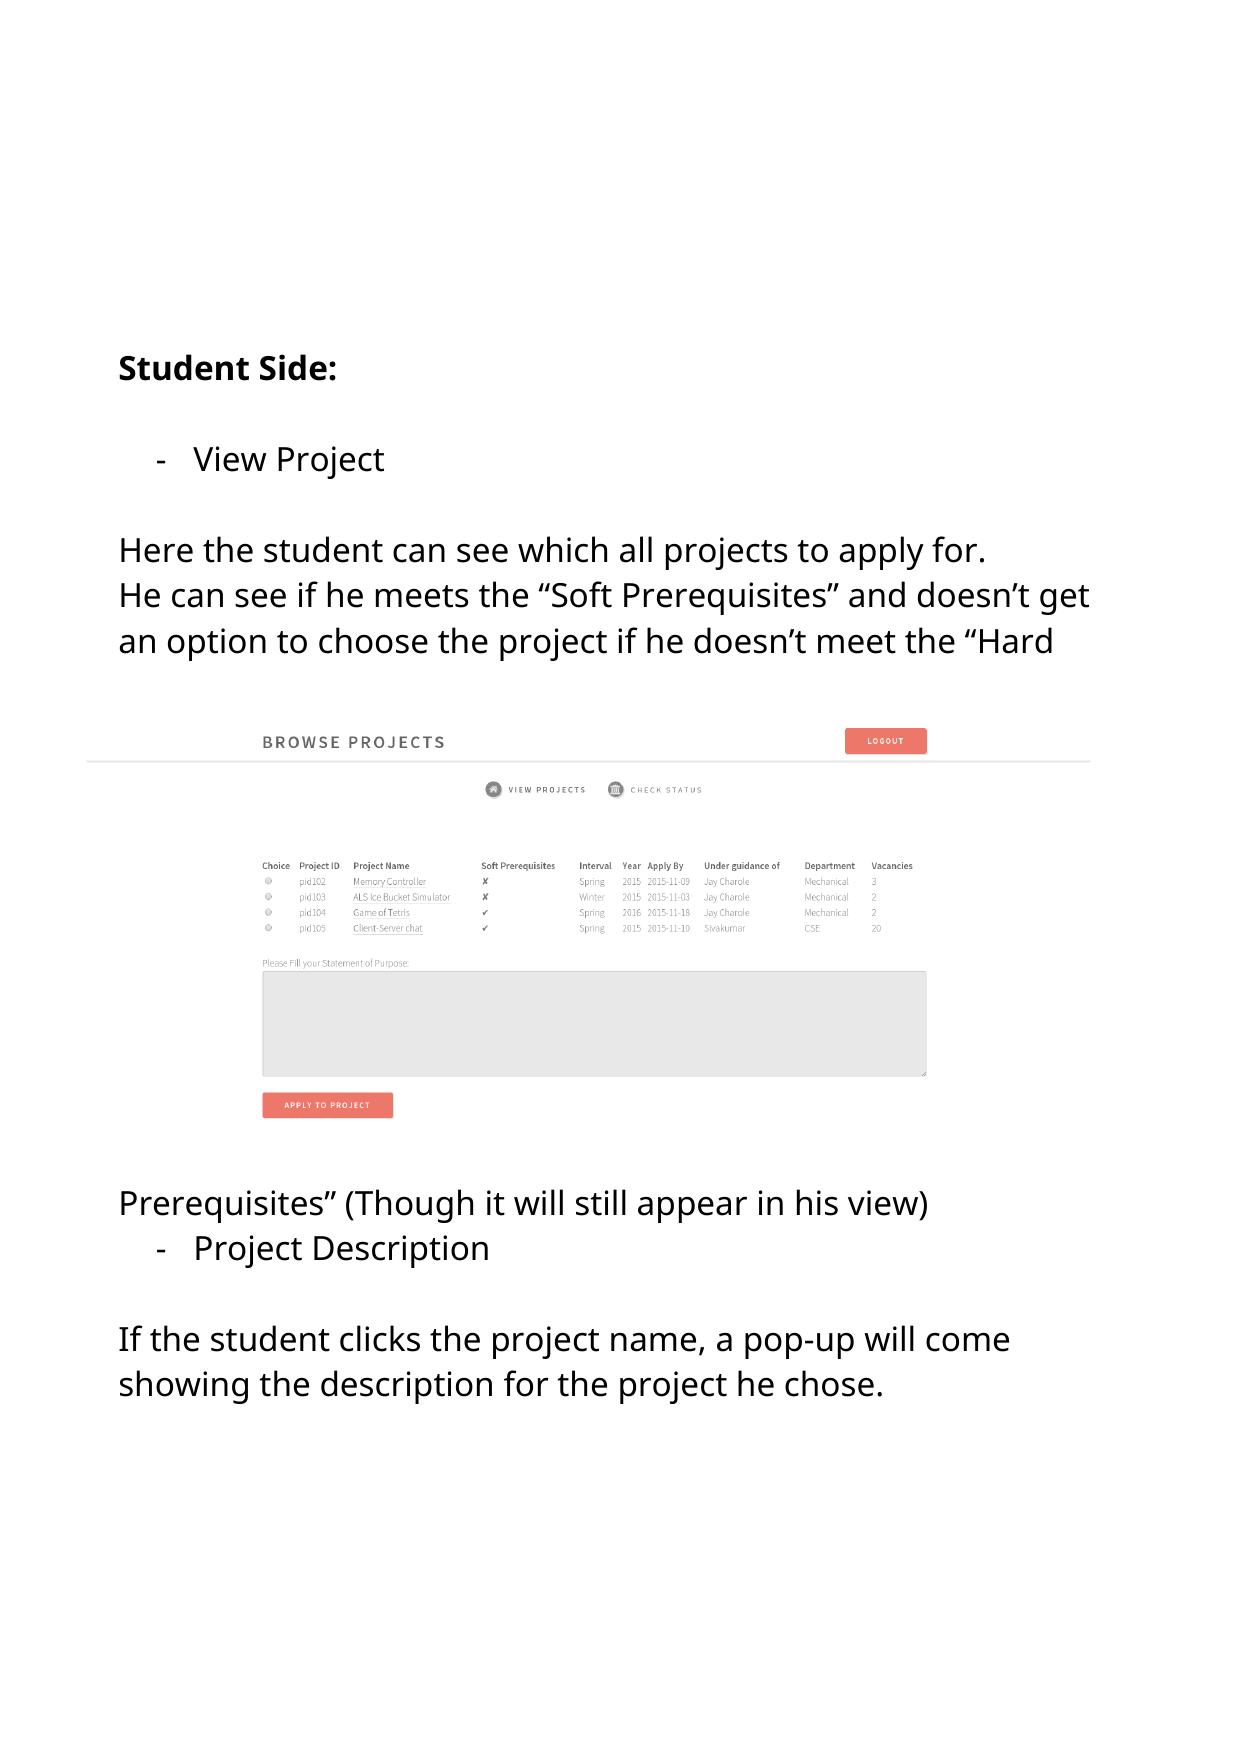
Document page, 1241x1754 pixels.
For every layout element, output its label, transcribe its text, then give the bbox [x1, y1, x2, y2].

text If the student clicks the project name, a pop-up will come showing the description for the project he chose. [118, 1316, 1122, 1406]
picture [86, 708, 1091, 1161]
text Here the student can see which all projects to apply for. [118, 527, 1122, 572]
list View Project [156, 436, 1122, 481]
text He can see if he meets the “Soft Prerequisites” and doesn’t get an option to choose the project if he doesn’t meet the “Hard Prerequisites” (Though it will still appear in his view) [118, 572, 1122, 1225]
text Student Side: [118, 345, 1122, 391]
list Project Description [156, 1225, 1122, 1270]
